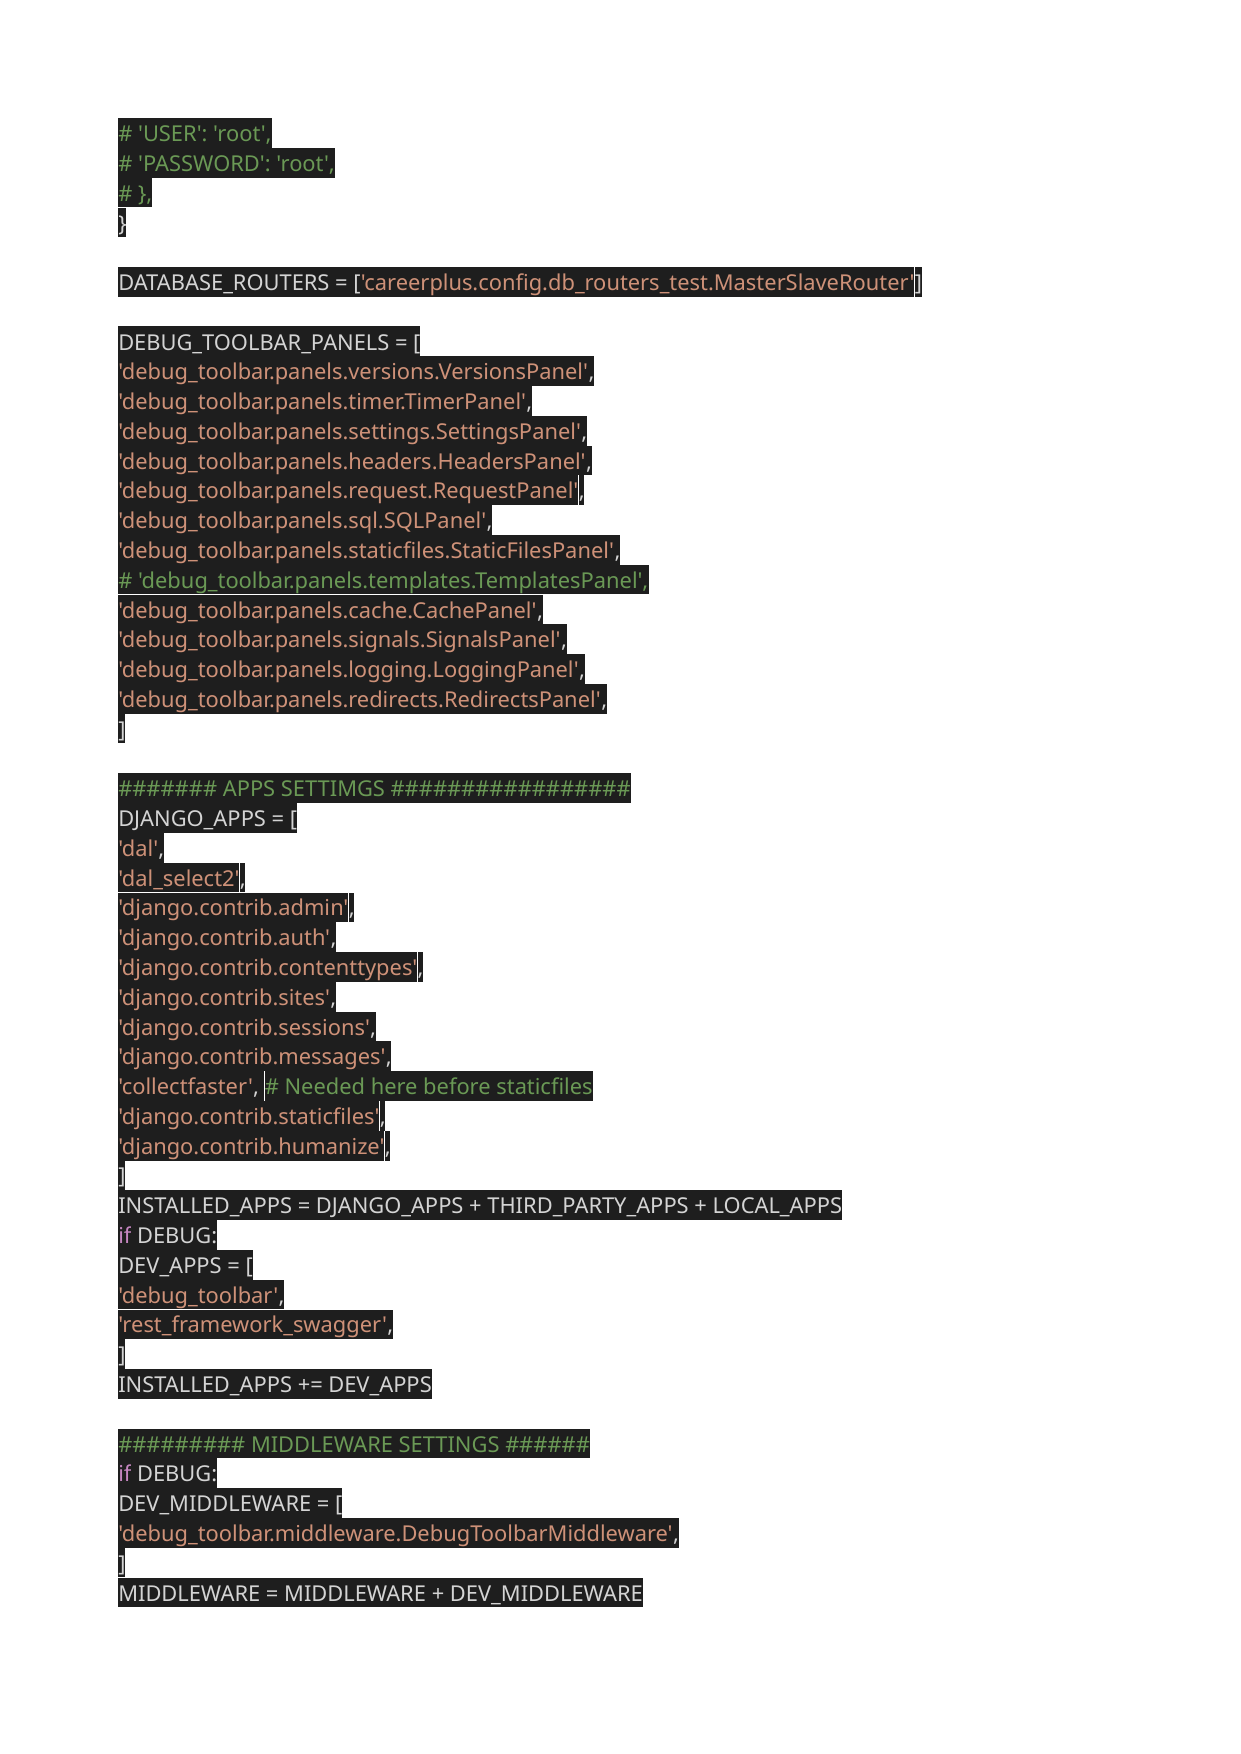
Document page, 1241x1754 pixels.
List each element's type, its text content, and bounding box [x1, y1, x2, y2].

text DATABASE_ROUTERS = ['careerplus.config.db_routers_test.MasterSlaveRouter'] [118, 267, 1122, 297]
text 'debug_toolbar', [118, 1280, 1122, 1309]
text 'rest_framework_swagger', [118, 1309, 1122, 1339]
text 'dal', [118, 833, 1122, 863]
text ####### APPS SETTIMGS ################# [118, 773, 1122, 803]
text 'debug_toolbar.panels.signals.SignalsPanel', [118, 624, 1122, 654]
text 'debug_toolbar.panels.cache.CachePanel', [118, 594, 1122, 624]
text ] [118, 714, 1122, 743]
text if DEBUG: [118, 1220, 1122, 1250]
text DEV_MIDDLEWARE = [ [118, 1488, 1122, 1518]
text # 'PASSWORD': 'root', [118, 148, 1122, 178]
text INSTALLED_APPS += DEV_APPS [118, 1369, 1122, 1399]
text # 'debug_toolbar.panels.templates.TemplatesPanel', [118, 565, 1122, 594]
text INSTALLED_APPS = DJANGO_APPS + THIRD_PARTY_APPS + LOCAL_APPS [118, 1190, 1122, 1220]
text 'debug_toolbar.panels.request.RequestPanel', [118, 475, 1122, 505]
text 'debug_toolbar.panels.headers.HeadersPanel', [118, 446, 1122, 475]
text 'django.contrib.messages', [118, 1041, 1122, 1071]
text ] [118, 1339, 1122, 1369]
text } [118, 207, 1122, 237]
text 'debug_toolbar.panels.timer.TimerPanel', [118, 386, 1122, 416]
text 'debug_toolbar.panels.versions.VersionsPanel', [118, 356, 1122, 386]
text MIDDLEWARE = MIDDLEWARE + DEV_MIDDLEWARE [118, 1577, 1122, 1607]
text ] [118, 1548, 1122, 1577]
text 'debug_toolbar.panels.logging.LoggingPanel', [118, 654, 1122, 684]
text ######### MIDDLEWARE SETTINGS ###### [118, 1428, 1122, 1458]
text # 'USER': 'root', [118, 118, 1122, 148]
text 'django.contrib.auth', [118, 922, 1122, 952]
text # }, [118, 178, 1122, 207]
text 'collectfaster', # Needed here before staticfiles [118, 1071, 1122, 1101]
text 'debug_toolbar.panels.staticfiles.StaticFilesPanel', [118, 535, 1122, 565]
text 'debug_toolbar.middleware.DebugToolbarMiddleware', [118, 1518, 1122, 1548]
text 'django.contrib.contenttypes', [118, 952, 1122, 982]
text DEBUG_TOOLBAR_PANELS = [ [118, 326, 1122, 356]
text 'django.contrib.sites', [118, 982, 1122, 1012]
text 'django.contrib.staticfiles', [118, 1101, 1122, 1131]
text 'dal_select2', [118, 863, 1122, 892]
text ] [118, 1161, 1122, 1190]
text 'django.contrib.sessions', [118, 1012, 1122, 1041]
text 'debug_toolbar.panels.settings.SettingsPanel', [118, 416, 1122, 446]
text DJANGO_APPS = [ [118, 803, 1122, 833]
text 'debug_toolbar.panels.sql.SQLPanel', [118, 505, 1122, 535]
text 'debug_toolbar.panels.redirects.RedirectsPanel', [118, 684, 1122, 714]
text if DEBUG: [118, 1458, 1122, 1488]
text 'django.contrib.admin', [118, 892, 1122, 922]
text 'django.contrib.humanize', [118, 1131, 1122, 1161]
text DEV_APPS = [ [118, 1250, 1122, 1280]
